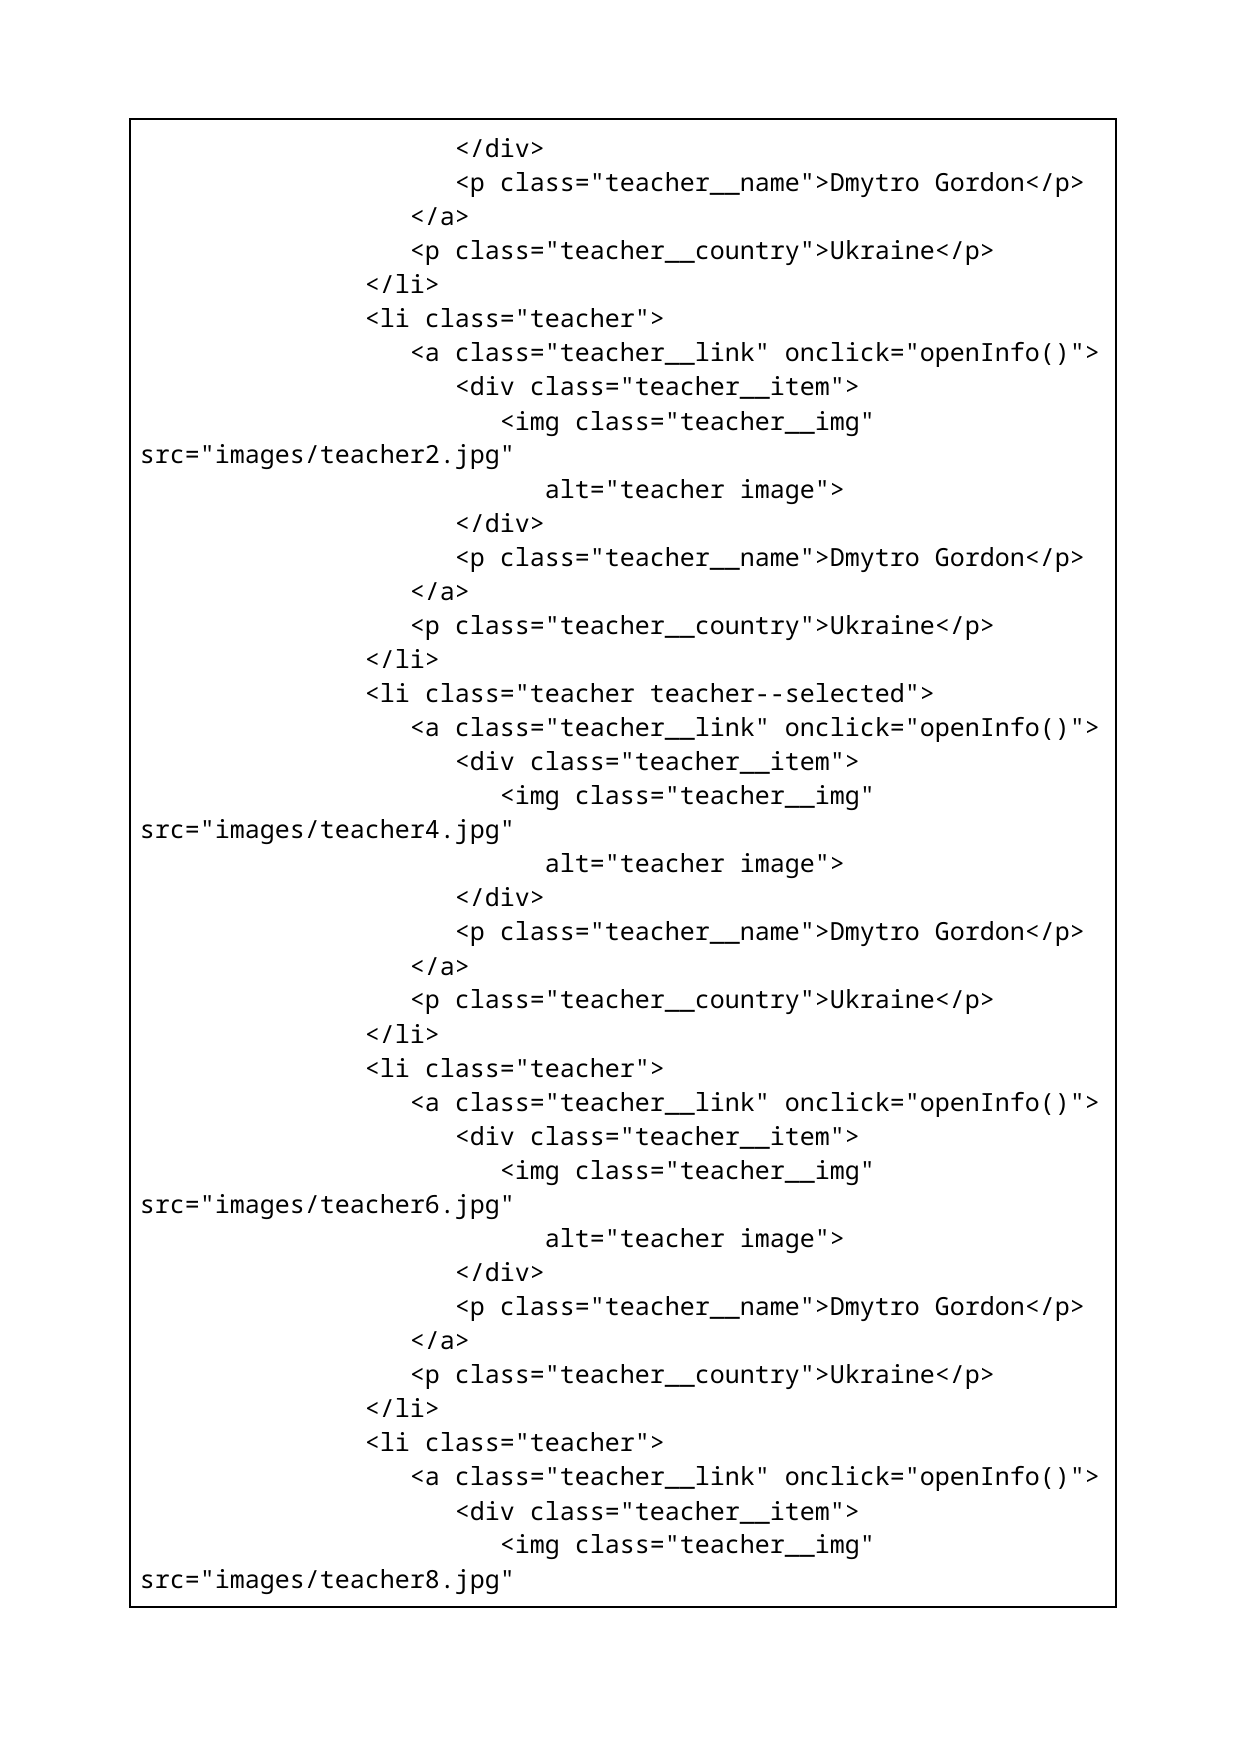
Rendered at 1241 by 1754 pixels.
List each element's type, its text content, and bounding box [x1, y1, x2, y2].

table_cell </div> <p class="teacher__name">Dmytro Gordon</p> </a> <p class="teacher__country">Ukraine</p> </li> <li class="teacher"> <a class="teacher__link" onclick="openInfo()"> <div class="teacher__item"> <img class="teacher__img" src="images/teacher2.jpg" alt="teacher image"> </div> <p class="teacher__name">Dmytro Gordon</p> </a> <p class="teacher__country">Ukraine</p> </li> <li class="teacher teacher--selected"> <a class="teacher__link" onclick="openInfo()"> <div class="teacher__item"> <img class="teacher__img" src="images/teacher4.jpg" alt="teacher image"> </div> <p class="teacher__name">Dmytro Gordon</p> </a> <p class="teacher__country">Ukraine</p> </li> <li class="teacher"> <a class="teacher__link" onclick="openInfo()"> <div class="teacher__item"> <img class="teacher__img" src="images/teacher6.jpg" alt="teacher image"> </div> <p class="teacher__name">Dmytro Gordon</p> </a> <p class="teacher__country">Ukraine</p> </li> <li class="teacher"> <a class="teacher__link" onclick="openInfo()"> <div class="teacher__item"> <img class="teacher__img" src="images/teacher8.jpg" [131, 120, 1115, 1606]
